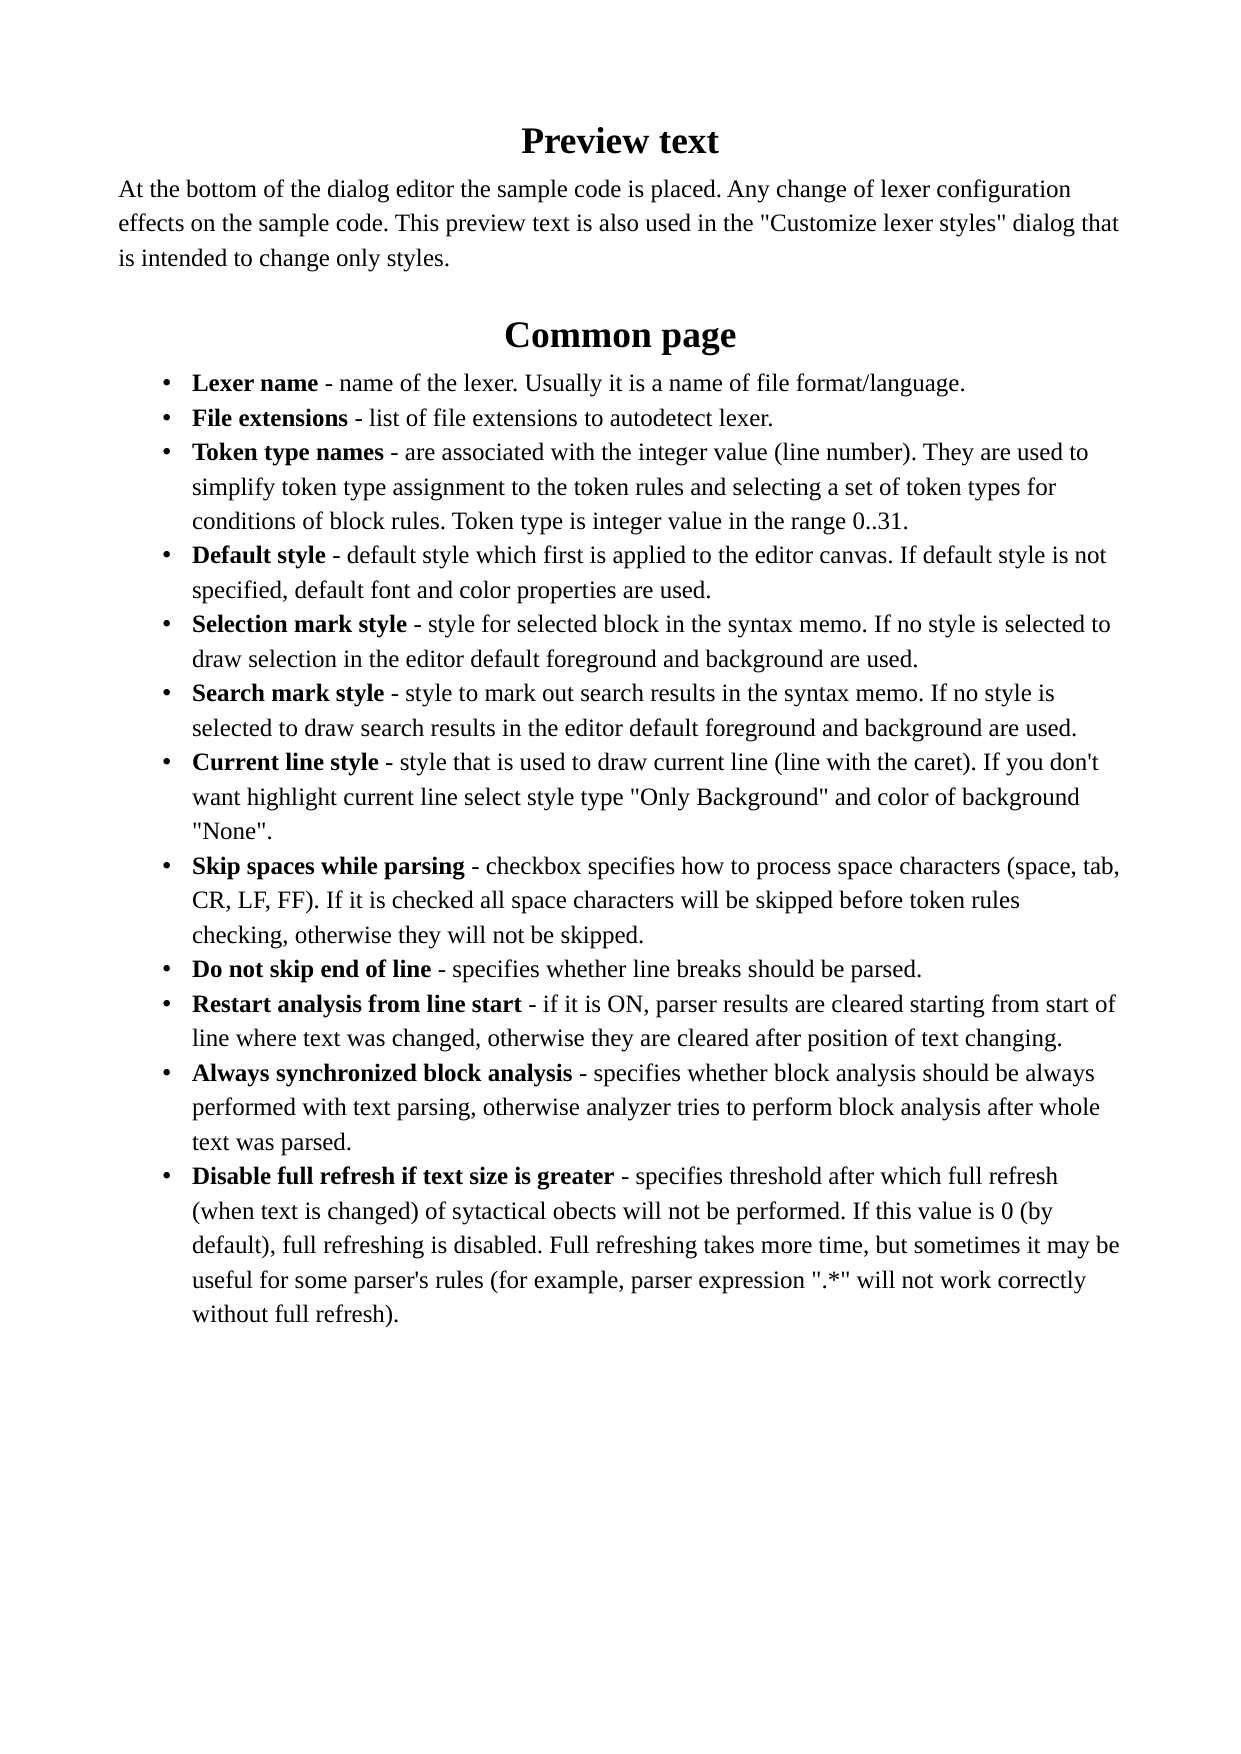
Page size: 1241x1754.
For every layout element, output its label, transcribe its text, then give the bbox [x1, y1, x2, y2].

list Search mark style - style to mark out search results in the syntax memo. If no style is selected to draw search results in the editor default foreground and background are used. [162, 678, 1122, 742]
list Restart analysis from line start - if it is ON, parser results are cleared starting from start of line where text was changed, otherwise they are cleared after position of text changing. [162, 989, 1122, 1052]
list Always synchronized block analysis - specifies whether block analysis should be always performed with text parsing, otherwise analyzer tries to perform block analysis after whole text was parsed. [162, 1058, 1122, 1156]
list Token type names - are associated with the integer value (line number). They are used to simplify token type assignment to the token rules and selecting a set of token types for conditions of block rules. Token type is integer value in the range 0..31. [162, 437, 1122, 535]
list Disable full refresh if text size is greater - specifies threshold after which full refresh (when text is changed) of sytactical obects will not be performed. If this value is 0 (by default), full refreshing is disabled. Full refreshing takes more time, but sometimes it may be useful for some parser's rules (for example, parser expression ".*" will not work correctly without full refresh). [162, 1161, 1122, 1328]
subtitle Common page [118, 313, 1122, 356]
subtitle Preview text [118, 118, 1122, 161]
list Current line style - style that is used to draw current line (line with the caret). If you don't want highlight current line select style type "Only Background" and color of background "None". [162, 747, 1122, 845]
list Selection mark style - style for selected block in the syntax memo. If no style is selected to draw selection in the editor default foreground and background are used. [162, 609, 1122, 673]
list Do not skip end of line - specifies whether line breaks should be parsed. [162, 954, 1122, 983]
list Default style - default style which first is applied to the editor canvas. If default style is not specified, default font and color properties are used. [162, 541, 1122, 604]
list Lexer name - name of the lexer. Usually it is a name of file format/language. [162, 368, 1122, 397]
list File extensions - list of file extensions to autodetect lexer. [162, 403, 1122, 431]
list Skip spaces while parsing - checkbox specifies how to process space characters (space, tab, CR, LF, FF). If it is checked all space characters will be skipped before token rules checking, otherwise they will not be skipped. [162, 851, 1122, 949]
text At the bottom of the dialog editor the sample code is placed. Any change of lexer configuration effects on the sample code. This preview text is also used in the "Customize lexer styles" dialog that is intended to change only styles. [118, 174, 1122, 271]
